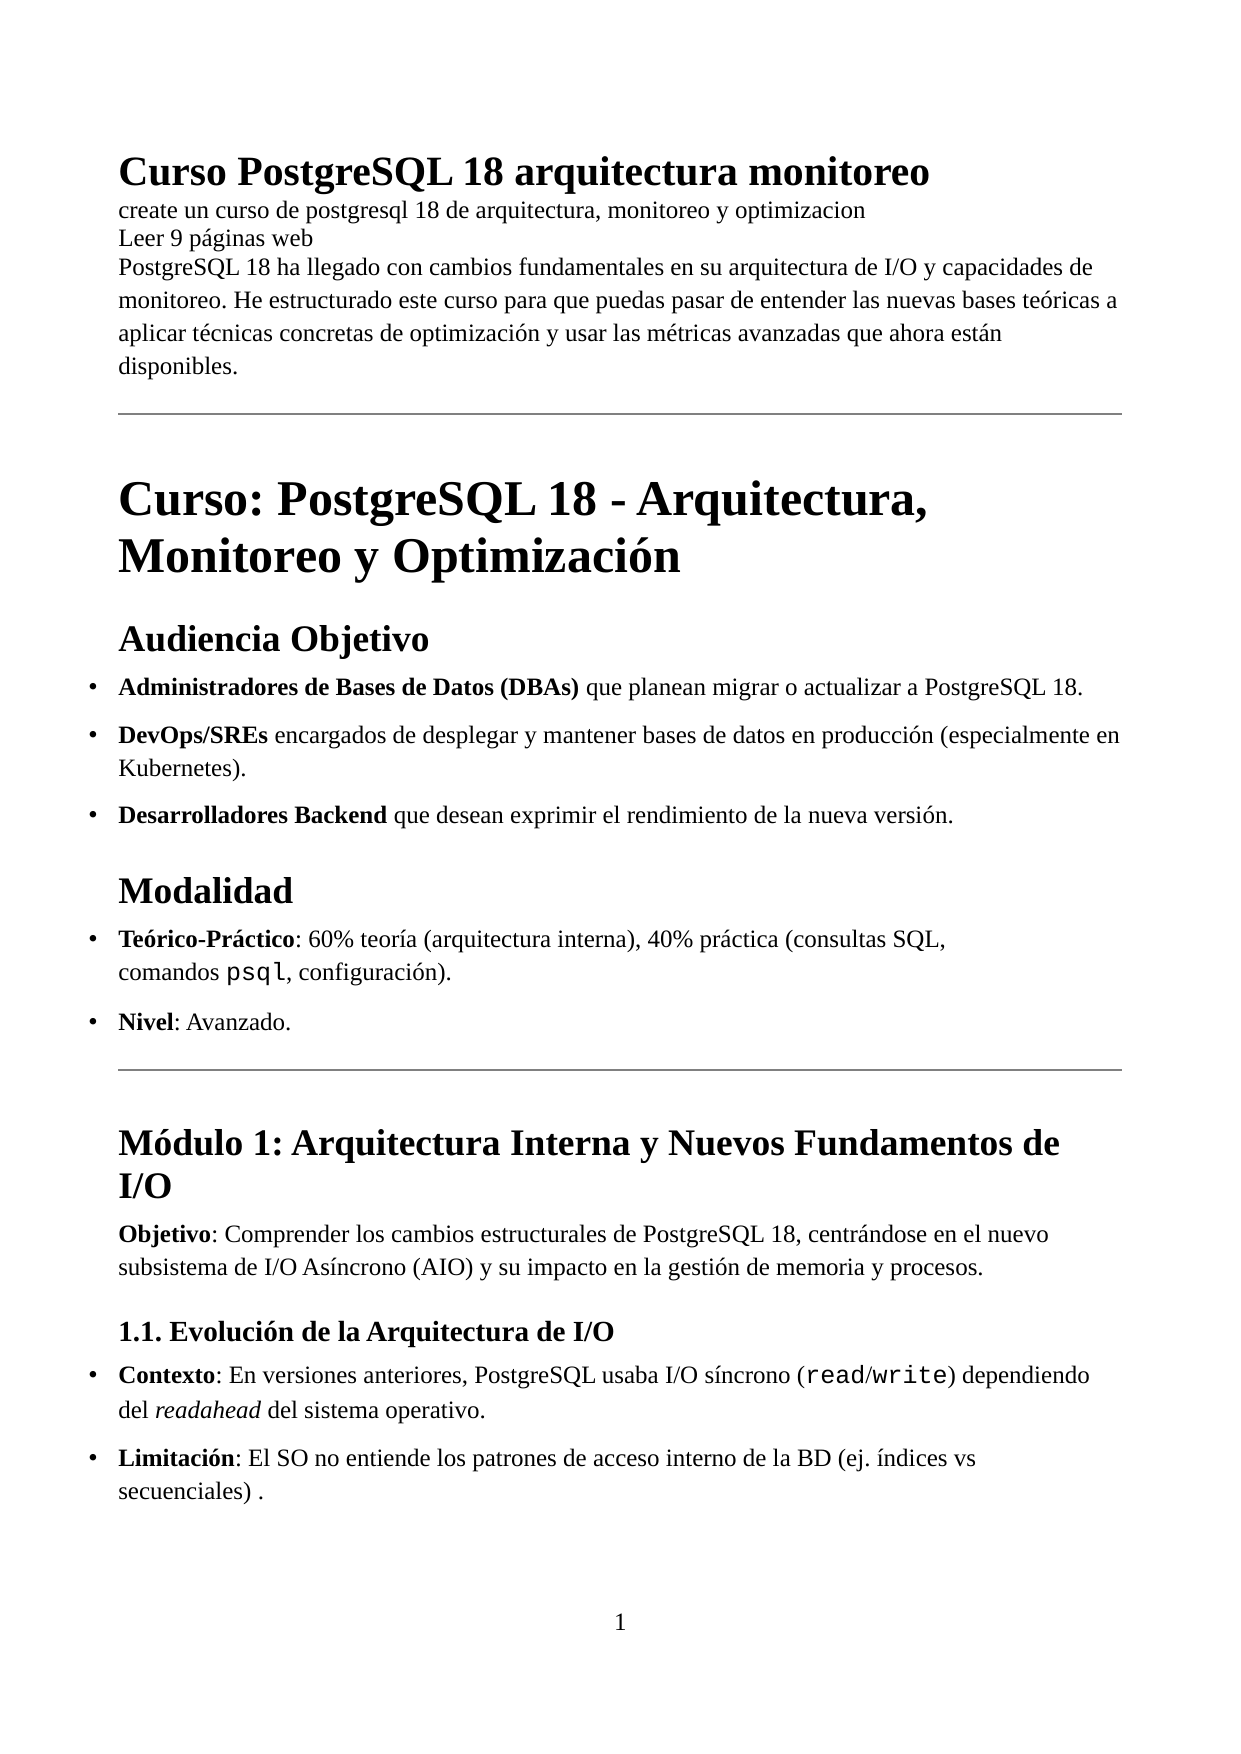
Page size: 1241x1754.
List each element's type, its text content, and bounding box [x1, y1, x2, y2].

list Nivel: Avanzado. [118, 1007, 1122, 1036]
list Teórico-Práctico: 60% teoría (arquitectura interna), 40% práctica (consultas SQL, comandos psql, configuración). [118, 924, 1122, 988]
subtitle 1.1. Evolución de la Arquitectura de I/O [118, 1314, 1122, 1348]
text create un curso de postgresql 18 de arquitectura, monitoreo y optimizacion [118, 195, 1122, 223]
list Desarrolladores Backend que desean exprimir el rendimiento de la nueva versión. [118, 800, 1122, 829]
text PostgreSQL 18 ha llegado con cambios fundamentales en su arquitectura de I/O y capacidades de monitoreo. He estructurado este curso para que puedas pasar de entender las nuevas bases teóricas a aplicar técnicas concretas de optimización y usar las métricas avanzadas que ahora están disponibles. [118, 252, 1122, 380]
subtitle Módulo 1: Arquitectura Interna y Nuevos Fundamentos de I/O [118, 1120, 1122, 1206]
text Objetivo: Comprender los cambios estructurales de PostgreSQL 18, centrándose en el nuevo subsistema de I/O Asíncrono (AIO) y su impacto en la gestión de memoria y procesos. [118, 1219, 1122, 1281]
subtitle Curso: PostgreSQL 18 - Arquitectura, Monitoreo y Optimización [118, 468, 1122, 583]
list Contexto: En versiones anteriores, PostgreSQL usaba I/O síncrono (read/write) dependiendo del readahead del sistema operativo. [118, 1360, 1122, 1424]
list DevOps/SREs encargados de desplegar y mantener bases de datos en producción (especialmente en Kubernetes). [118, 720, 1122, 782]
subtitle Modalidad [118, 869, 1122, 912]
text Leer 9 páginas web [118, 223, 1122, 252]
list Limitación: El SO no entiende los patrones de acceso interno de la BD (ej. índices vs secuenciales) . [118, 1443, 1122, 1505]
subtitle Audiencia Objetivo [118, 617, 1122, 660]
list Administradores de Bases de Datos (DBAs) que planean migrar o actualizar a PostgreSQL 18. [118, 672, 1122, 701]
text Curso PostgreSQL 18 arquitectura monitoreo [118, 147, 1122, 195]
